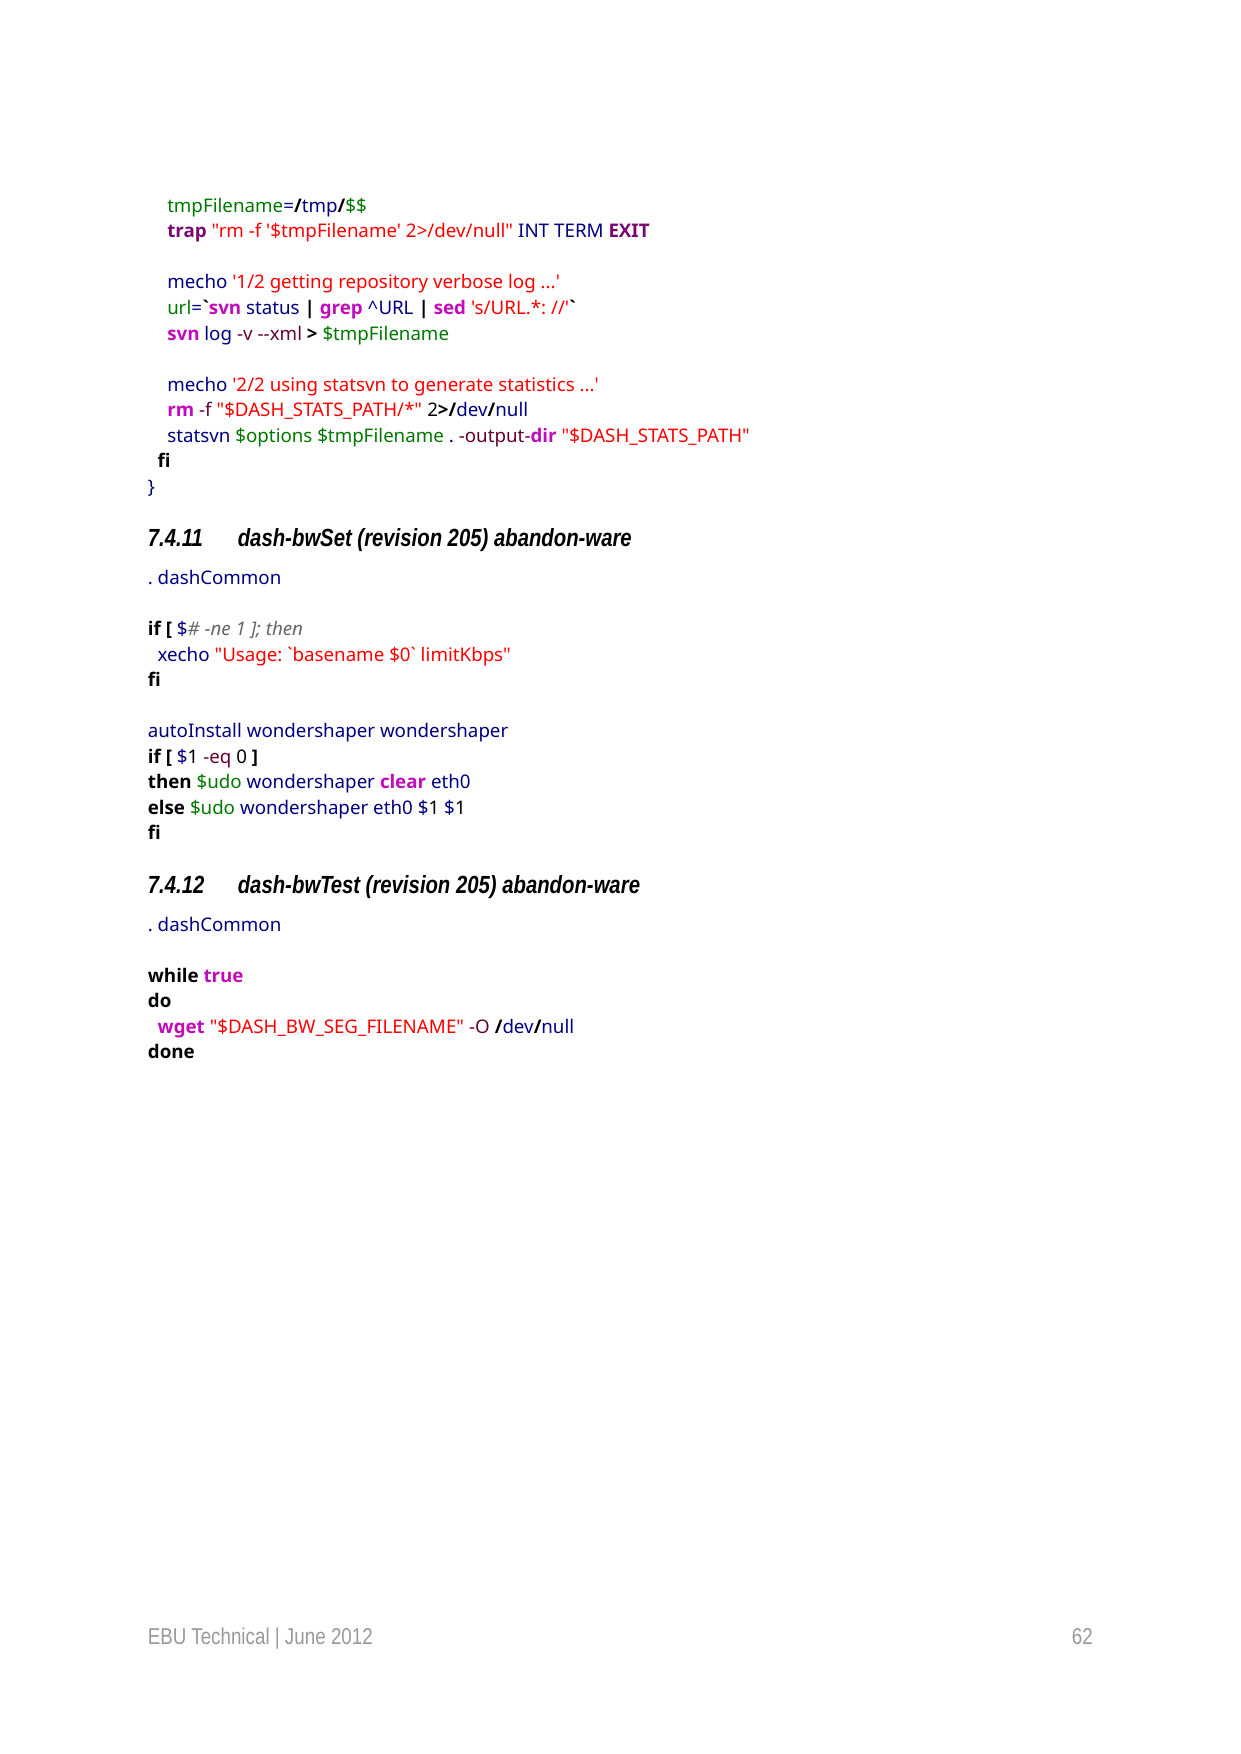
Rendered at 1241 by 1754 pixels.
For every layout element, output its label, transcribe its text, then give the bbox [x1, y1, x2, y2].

text else $udo wondershaper eth0 $1 $1 [148, 794, 1093, 819]
text if [ $1 -eq 0 ] [148, 743, 1093, 768]
text done [148, 1039, 1093, 1064]
text xecho "Usage: `basename $0` limitKbps" [148, 641, 1093, 666]
text rm -f "$DASH_STATS_PATH/*" 2>/dev/null [148, 396, 1093, 422]
text mecho '1/2 getting repository verbose log ...' [148, 269, 1093, 294]
subtitle dash-bwTest (revision 205) abandon-ware [148, 870, 1093, 898]
text statsvn $options $tmpFilename . -output-dir "$DASH_STATS_PATH" [148, 422, 1093, 447]
text . dashCommon [148, 911, 1093, 937]
text while true [148, 962, 1093, 988]
text autoInstall wondershaper wondershaper [148, 717, 1093, 743]
text mecho '2/2 using statsvn to generate statistics ...' [148, 371, 1093, 396]
text if [ $# -ne 1 ]; then [148, 615, 1093, 641]
text fi [148, 819, 1093, 845]
text trap "rm -f '$tmpFilename' 2>/dev/null" INT TERM EXIT [148, 218, 1093, 243]
text fi [148, 447, 1093, 473]
text wget "$DASH_BW_SEG_FILENAME" -O /dev/null [148, 1013, 1093, 1039]
text } [148, 473, 1093, 498]
subtitle dash-bwSet (revision 205) abandon-ware [148, 523, 1093, 552]
text do [148, 988, 1093, 1013]
text tmpFilename=/tmp/$$ [148, 192, 1093, 218]
text url=`svn status | grep ^URL | sed 's/URL.*: //'` [148, 294, 1093, 320]
text . dashCommon [148, 564, 1093, 590]
text then $udo wondershaper clear eth0 [148, 768, 1093, 794]
text svn log -v --xml > $tmpFilename [148, 320, 1093, 345]
text fi [148, 666, 1093, 692]
